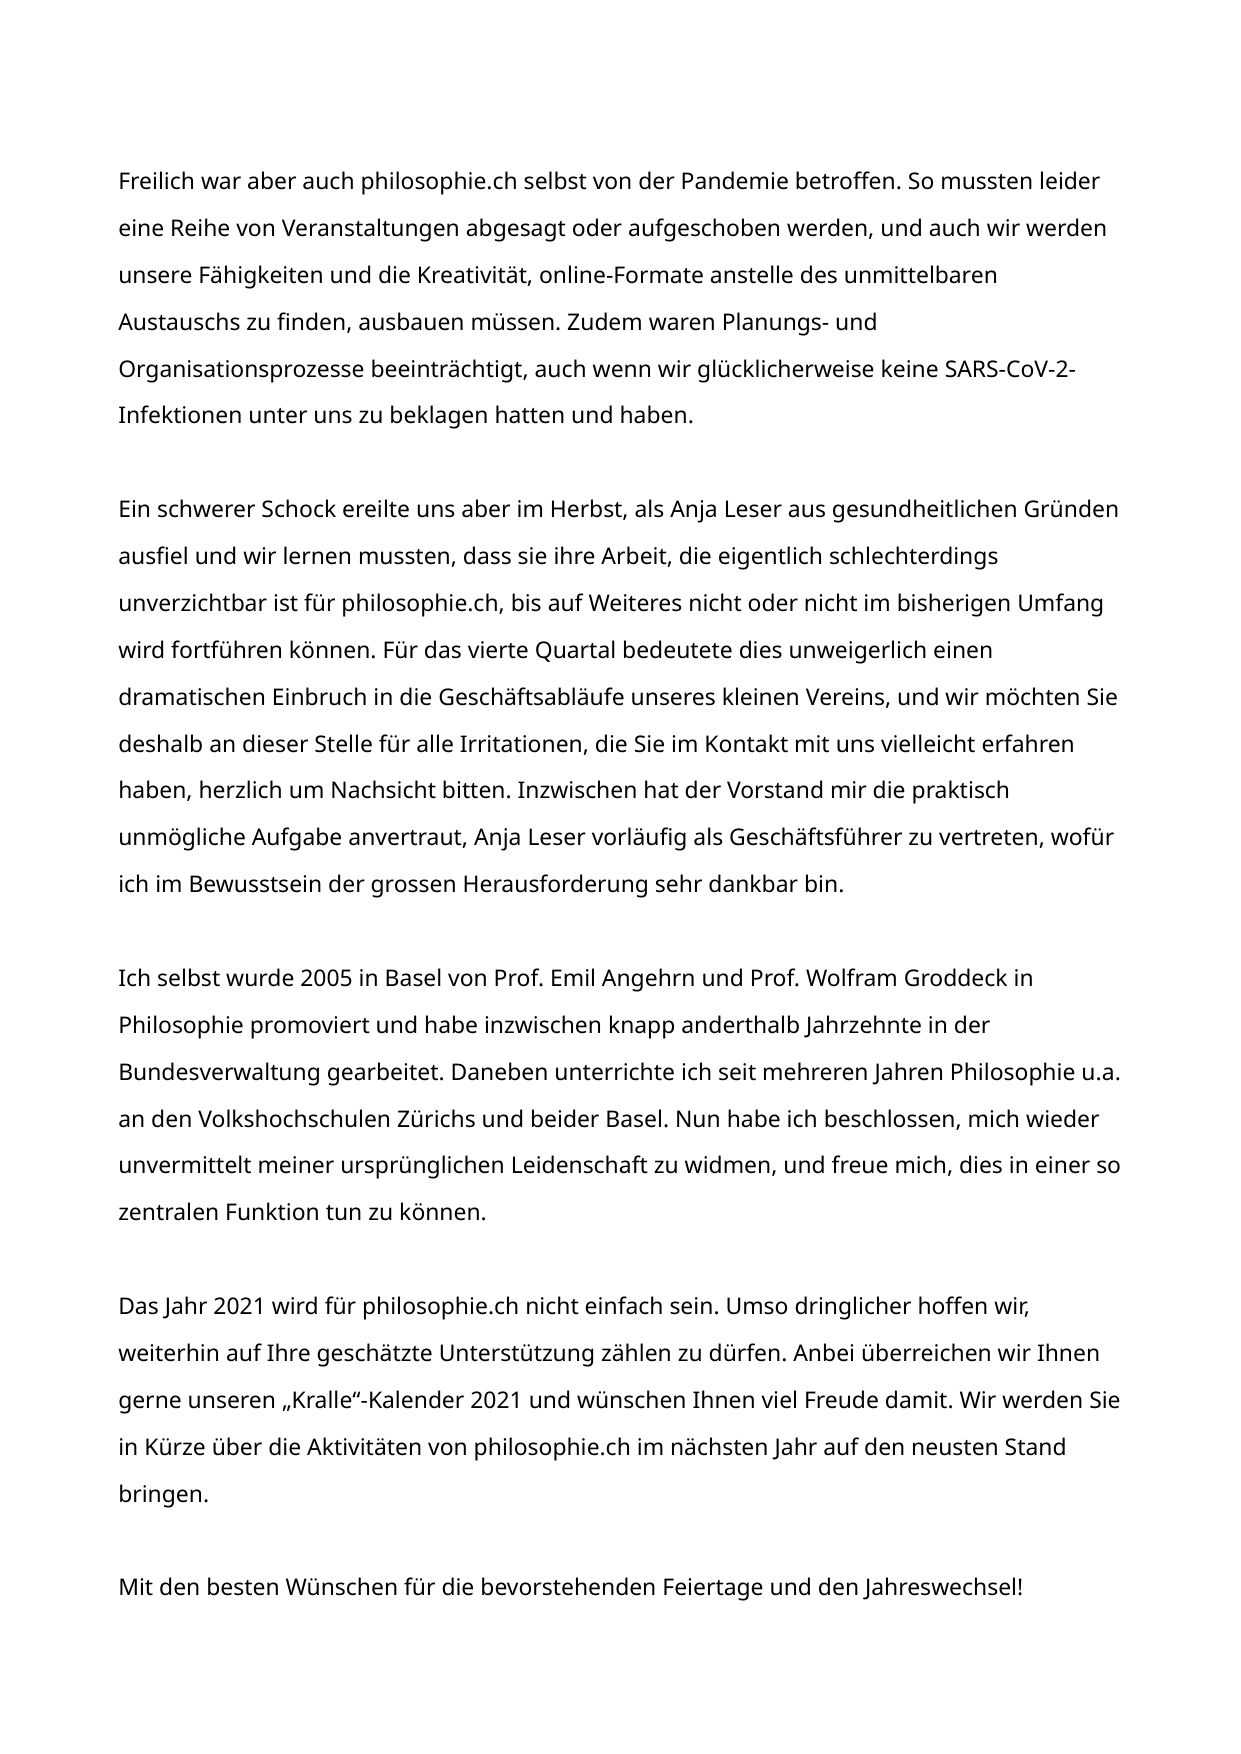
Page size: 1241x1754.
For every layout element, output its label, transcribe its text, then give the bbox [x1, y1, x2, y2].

text Freilich war aber auch philosophie.ch selbst von der Pandemie betroffen. So mussten leider eine Reihe von Veranstaltungen abgesagt oder aufgeschoben werden, und auch wir werden unsere Fähigkeiten und die Kreativität, online-Formate anstelle des unmittelbaren Austauschs zu finden, ausbauen müssen. Zudem waren Planungs- und Organisationsprozesse beeinträchtigt, auch wenn wir glücklicherweise keine SARS-CoV-2-Infektionen unter uns zu beklagen hatten und haben. [118, 165, 1122, 431]
text Ich selbst wurde 2005 in Basel von Prof. Emil Angehrn und Prof. Wolfram Groddeck in Philosophie promoviert und habe inzwischen knapp anderthalb Jahrzehnte in der Bundesverwaltung gearbeitet. Daneben unterrichte ich seit mehreren Jahren Philosophie u.a. an den Volkshochschulen Zürichs und beider Basel. Nun habe ich beschlossen, mich wieder unvermittelt meiner ursprünglichen Leidenschaft zu widmen, und freue mich, dies in einer so zentralen Funktion tun zu können. [118, 962, 1122, 1227]
text Ein schwerer Schock ereilte uns aber im Herbst, als Anja Leser aus gesundheitlichen Gründen ausfiel und wir lernen mussten, dass sie ihre Arbeit, die eigentlich schlechterdings unverzichtbar ist für philosophie.ch, bis auf Weiteres nicht oder nicht im bisherigen Umfang wird fortführen können. Für das vierte Quartal bedeutete dies unweigerlich einen dramatischen Einbruch in die Geschäftsabläufe unseres kleinen Vereins, und wir möchten Sie deshalb an dieser Stelle für alle Irritationen, die Sie im Kontakt mit uns vielleicht erfahren haben, herzlich um Nachsicht bitten. Inzwischen hat der Vorstand mir die praktisch unmögliche Aufgabe anvertraut, Anja Leser vorläufig als Geschäftsführer zu vertreten, wofür ich im Bewusstsein der grossen Herausforderung sehr dankbar bin. [118, 493, 1122, 899]
text Mit den besten Wünschen für die bevorstehenden Feiertage und den Jahreswechsel! [118, 1571, 1122, 1602]
text Das Jahr 2021 wird für philosophie.ch nicht einfach sein. Umso dringlicher hoffen wir, weiterhin auf Ihre geschätzte Unterstützung zählen zu dürfen. Anbei überreichen wir Ihnen gerne unseren „Kralle“-Kalender 2021 und wünschen Ihnen viel Freude damit. Wir werden Sie in Kürze über die Aktivitäten von philosophie.ch im nächsten Jahr auf den neusten Stand bringen. [118, 1290, 1122, 1509]
